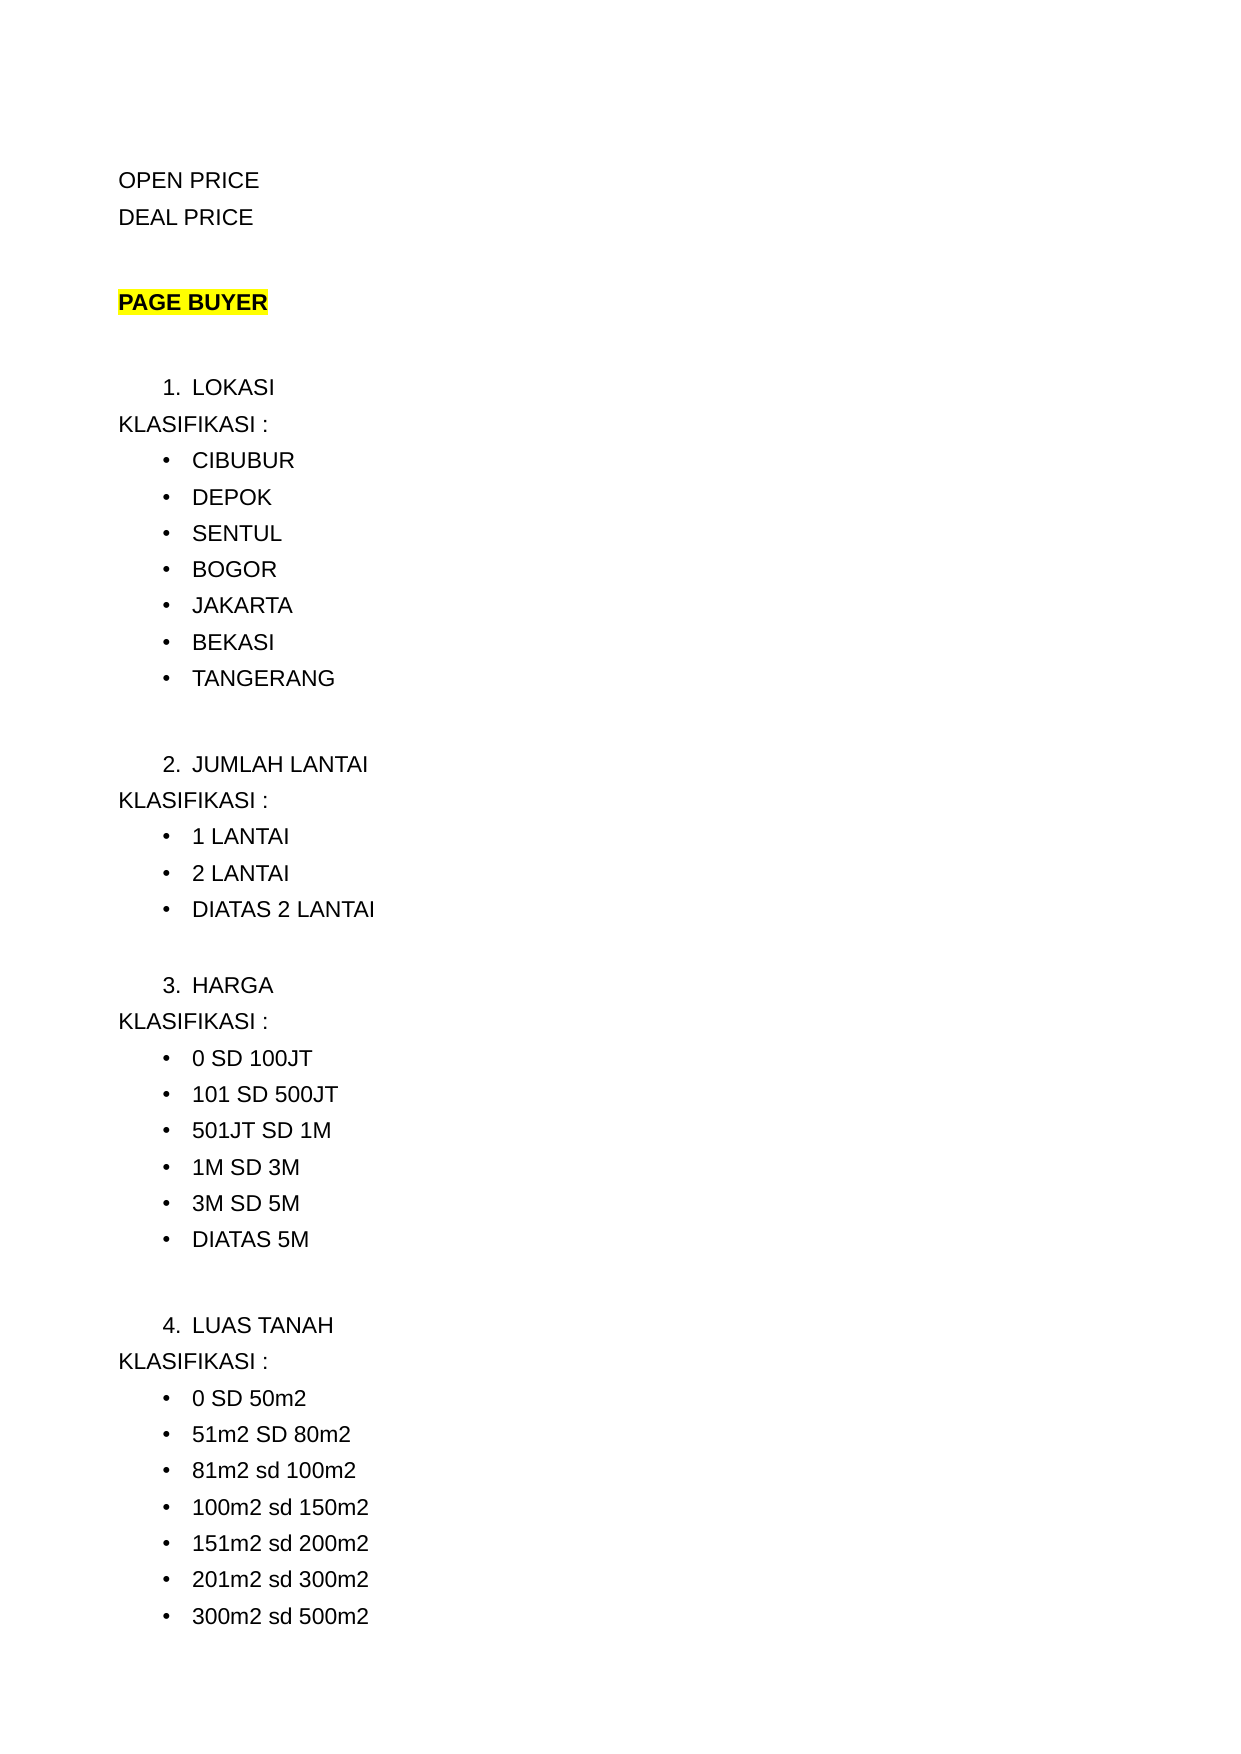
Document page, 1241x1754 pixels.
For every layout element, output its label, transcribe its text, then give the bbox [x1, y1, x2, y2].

list CIBUBUR [162, 447, 1122, 473]
list 501JT SD 1M [162, 1117, 1122, 1144]
list JUMLAH LANTAI [162, 751, 1122, 777]
list DIATAS 2 LANTAI [162, 896, 1122, 922]
list LOKASI [162, 374, 1122, 401]
list 1M SD 3M [162, 1154, 1122, 1180]
list SENTUL [162, 520, 1122, 546]
list 151m2 sd 200m2 [162, 1530, 1122, 1556]
list JAKARTA [162, 592, 1122, 619]
list 2 LANTAI [162, 860, 1122, 886]
list 3M SD 5M [162, 1190, 1122, 1216]
text DEAL PRICE [118, 203, 1122, 230]
list DIATAS 5M [162, 1226, 1122, 1253]
text KLASIFIKASI : [118, 1008, 1122, 1035]
list HARGA [162, 972, 1122, 998]
list 300m2 sd 500m2 [162, 1603, 1122, 1629]
list 201m2 sd 300m2 [162, 1566, 1122, 1593]
list 81m2 sd 100m2 [162, 1457, 1122, 1484]
text PAGE BUYER [118, 289, 1122, 315]
list LUAS TANAH [162, 1312, 1122, 1338]
list 0 SD 100JT [162, 1045, 1122, 1071]
text KLASIFIKASI : [118, 1348, 1122, 1374]
list BEKASI [162, 629, 1122, 655]
text KLASIFIKASI : [118, 411, 1122, 437]
list 0 SD 50m2 [162, 1384, 1122, 1411]
list 101 SD 500JT [162, 1081, 1122, 1107]
list BOGOR [162, 556, 1122, 582]
list TANGERANG [162, 665, 1122, 692]
list 100m2 sd 150m2 [162, 1494, 1122, 1520]
list 1 LANTAI [162, 823, 1122, 850]
text OPEN PRICE [118, 167, 1122, 193]
text KLASIFIKASI : [118, 787, 1122, 813]
list 51m2 SD 80m2 [162, 1421, 1122, 1447]
list DEPOK [162, 483, 1122, 510]
